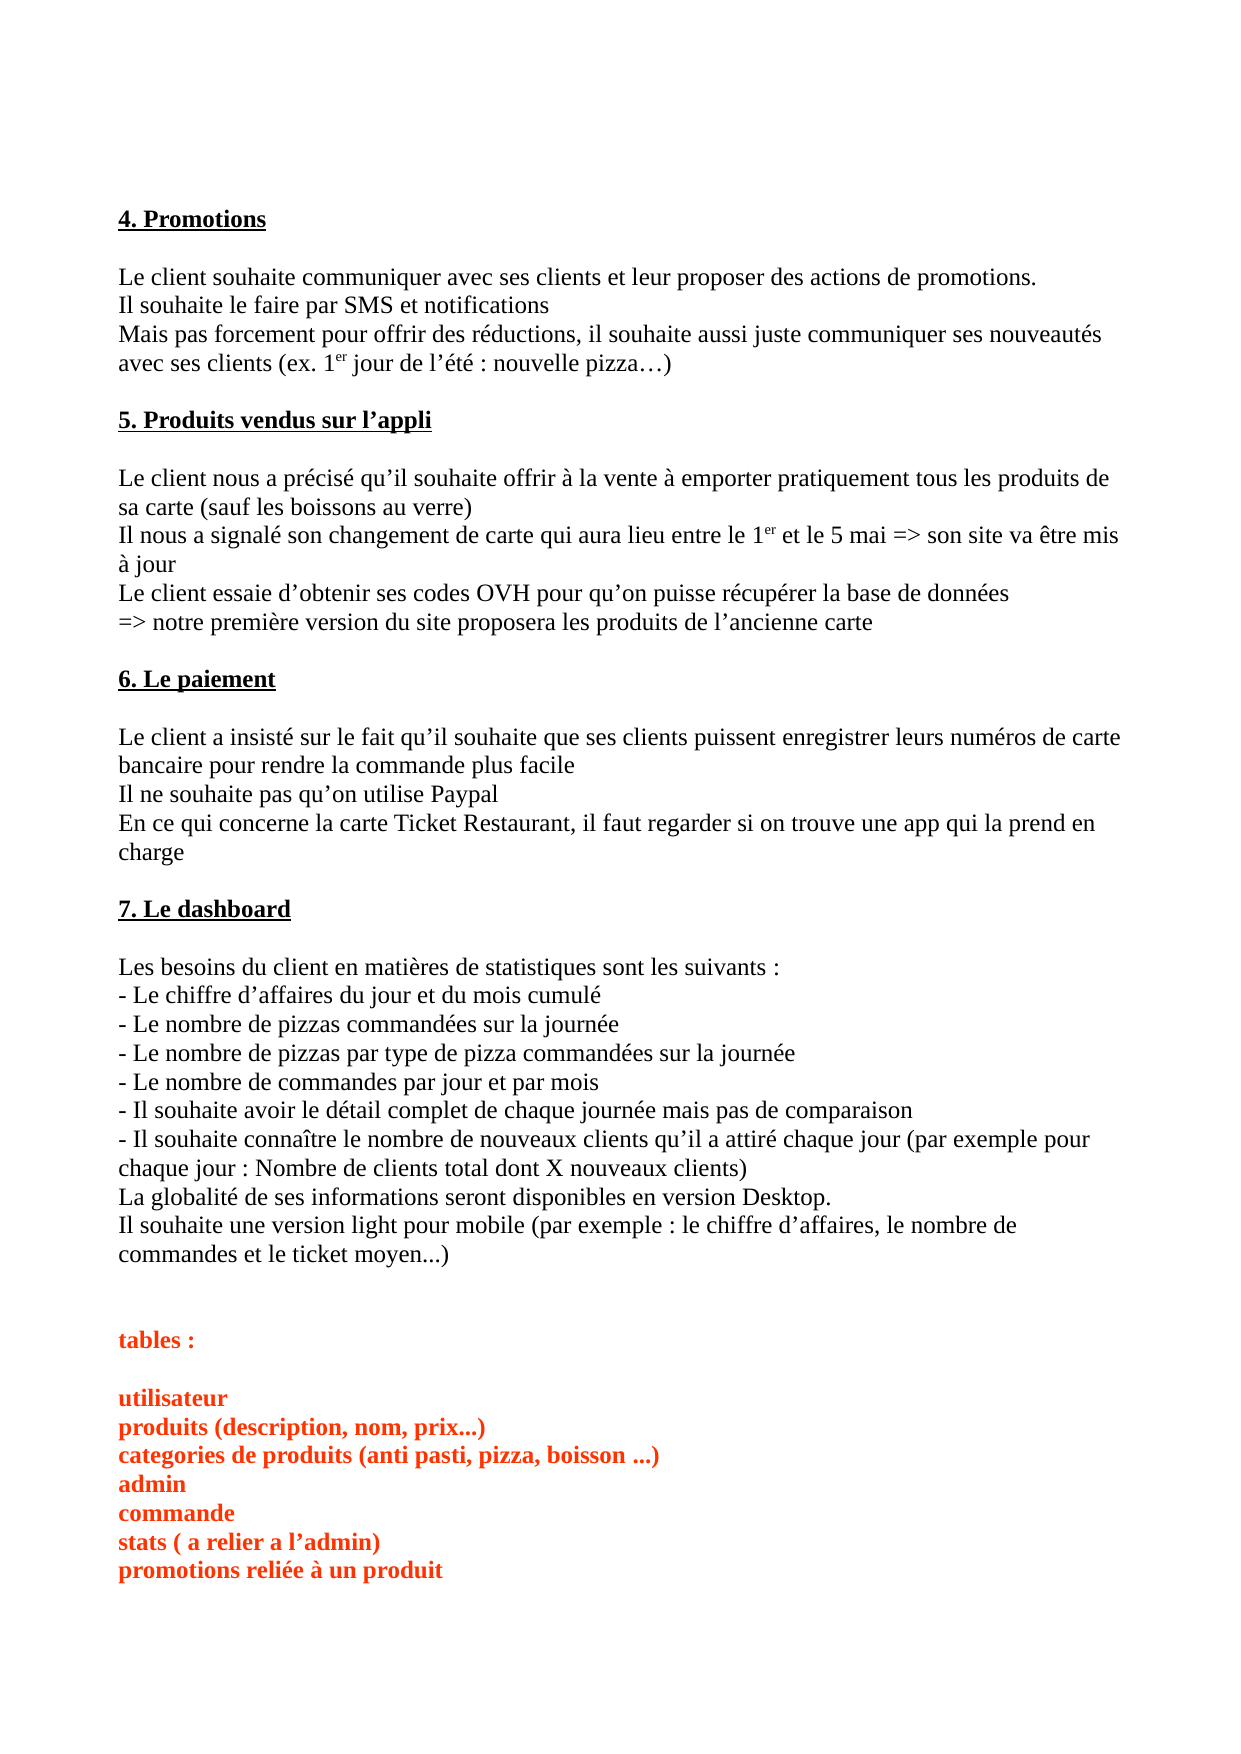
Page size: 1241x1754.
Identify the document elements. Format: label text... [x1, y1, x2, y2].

text Il nous a signalé son changement de carte qui aura lieu entre le 1er et le 5 mai => son site va être mis à jour [118, 521, 1122, 578]
text utilisateur [118, 1383, 1122, 1412]
text La globalité de ses informations seront disponibles en version Desktop. [118, 1182, 1122, 1211]
text Le client souhaite communiquer avec ses clients et leur proposer des actions de promotions. [118, 262, 1122, 291]
text 7. Le dashboard [118, 894, 1122, 923]
text stats ( a relier a l’admin) [118, 1527, 1122, 1556]
text - Le chiffre d’affaires du jour et du mois cumulé [118, 981, 1122, 1009]
text Il souhaite une version light pour mobile (par exemple : le chiffre d’affaires, le nombre de commandes et le ticket moyen...) [118, 1211, 1122, 1268]
text 4. Promotions [118, 204, 1122, 233]
text 6. Le paiement [118, 664, 1122, 693]
text Les besoins du client en matières de statistiques sont les suivants : [118, 952, 1122, 981]
text - Le nombre de pizzas par type de pizza commandées sur la journée [118, 1038, 1122, 1067]
text - Il souhaite connaître le nombre de nouveaux clients qu’il a attiré chaque jour (par exemple pour chaque jour : Nombre de clients total dont X nouveaux clients) [118, 1124, 1122, 1182]
text categories de produits (anti pasti, pizza, boisson ...) [118, 1441, 1122, 1469]
text 5. Produits vendus sur l’appli [118, 406, 1122, 434]
text Le client a insisté sur le fait qu’il souhaite que ses clients puissent enregistrer leurs numéros de carte bancaire pour rendre la commande plus facile [118, 722, 1122, 779]
text admin [118, 1469, 1122, 1498]
text promotions reliée à un produit [118, 1556, 1122, 1584]
text tables : [118, 1326, 1122, 1354]
text En ce qui concerne la carte Ticket Restaurant, il faut regarder si on trouve une app qui la prend en charge [118, 808, 1122, 866]
text Mais pas forcement pour offrir des réductions, il souhaite aussi juste communiquer ses nouveautés avec ses clients (ex. 1er jour de l’été : nouvelle pizza…) [118, 319, 1122, 377]
text - Le nombre de commandes par jour et par mois [118, 1067, 1122, 1096]
text Il souhaite le faire par SMS et notifications [118, 291, 1122, 319]
text Le client essaie d’obtenir ses codes OVH pour qu’on puisse récupérer la base de données [118, 578, 1122, 607]
text produits (description, nom, prix...) [118, 1412, 1122, 1441]
text - Le nombre de pizzas commandées sur la journée [118, 1009, 1122, 1038]
text - Il souhaite avoir le détail complet de chaque journée mais pas de comparaison [118, 1096, 1122, 1124]
text Il ne souhaite pas qu’on utilise Paypal [118, 779, 1122, 808]
text => notre première version du site proposera les produits de l’ancienne carte [118, 607, 1122, 636]
text Le client nous a précisé qu’il souhaite offrir à la vente à emporter pratiquement tous les produits de sa carte (sauf les boissons au verre) [118, 463, 1122, 521]
text commande [118, 1498, 1122, 1527]
